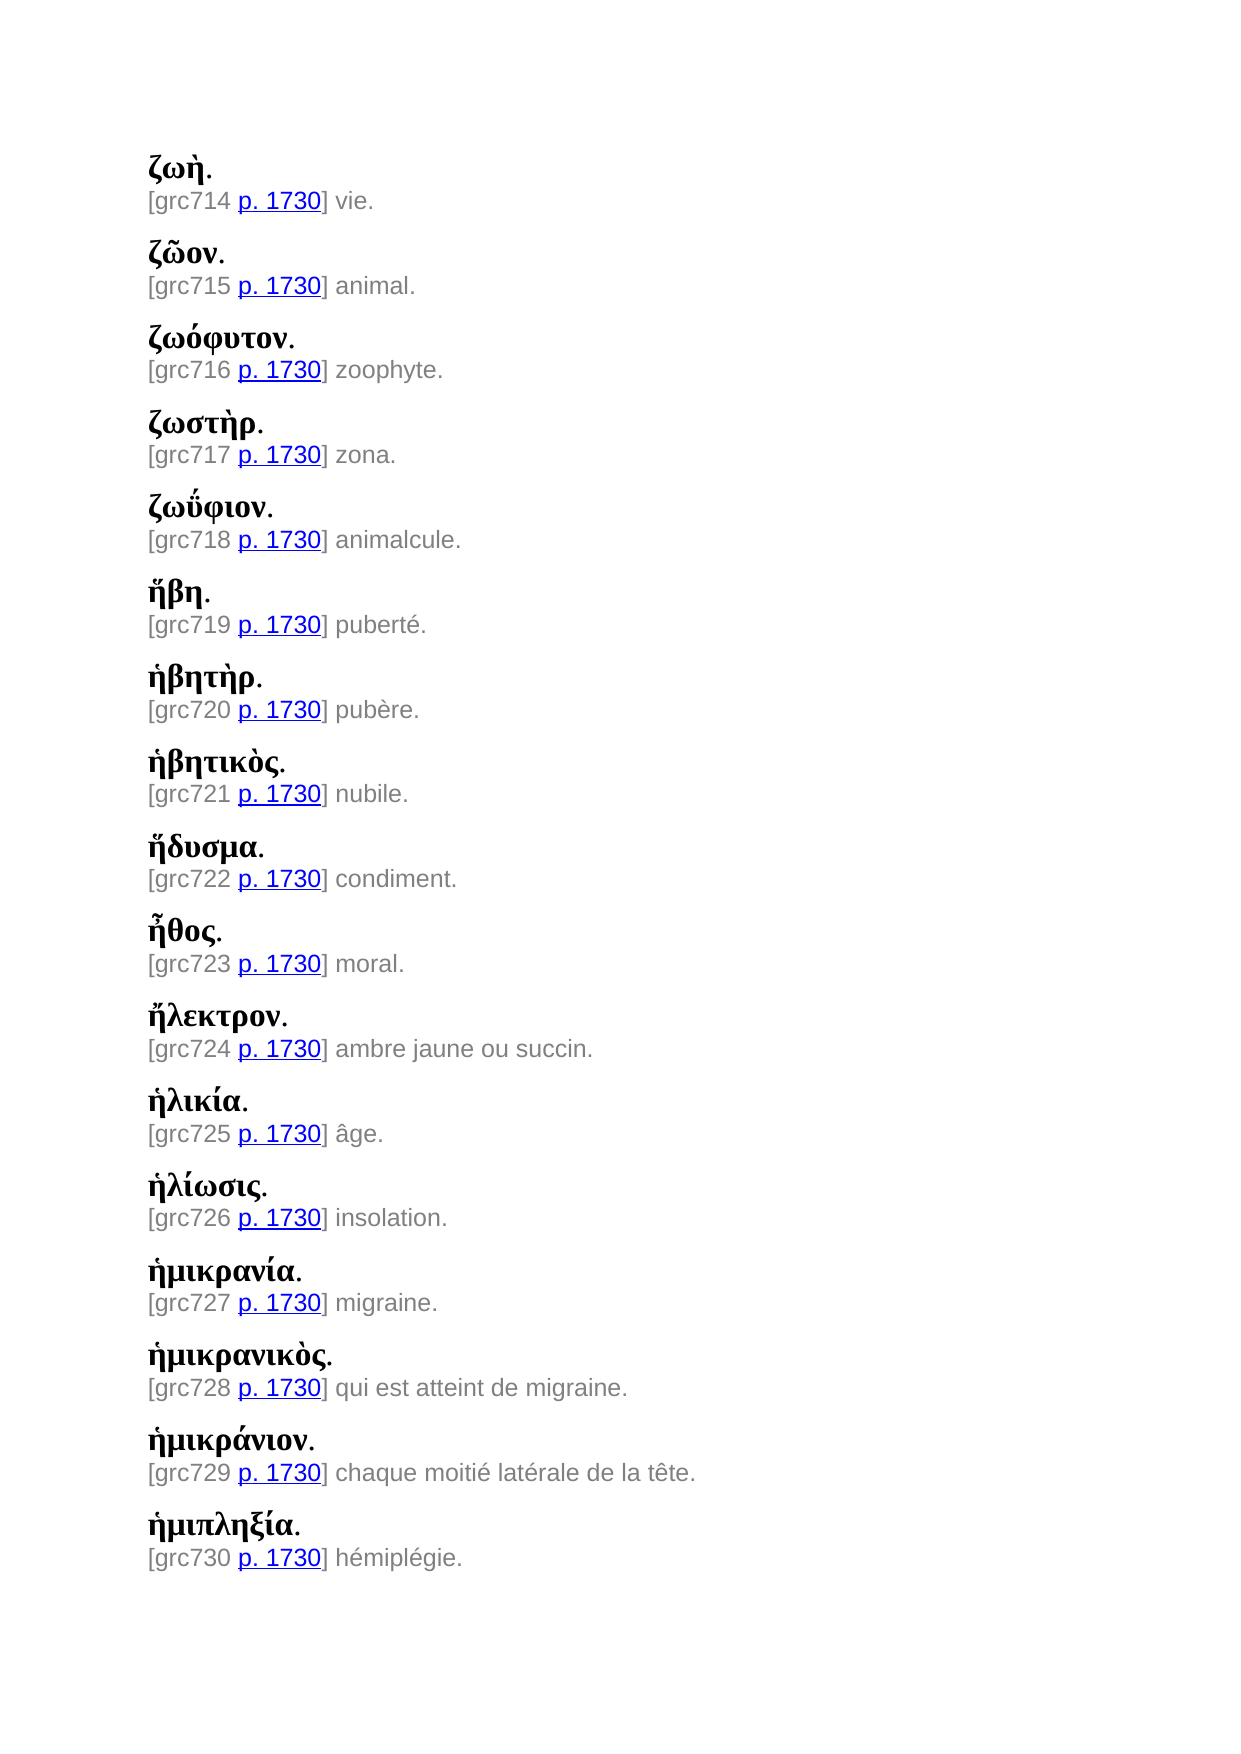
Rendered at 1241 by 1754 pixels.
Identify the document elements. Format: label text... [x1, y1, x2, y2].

text ζῶον. [148, 232, 1093, 271]
text ζωΰφιον. [148, 487, 1093, 525]
text ζωὴ. [148, 148, 1093, 186]
text [grc730 p. 1730] hémiplégie. [148, 1543, 1093, 1571]
text [grc723 p. 1730] moral. [148, 949, 1093, 978]
text [grc715 p. 1730] animal. [148, 271, 1093, 299]
text [grc716 p. 1730] zoophyte. [148, 356, 1093, 384]
text ἥβη. [148, 572, 1093, 610]
text [grc725 p. 1730] âge. [148, 1119, 1093, 1147]
text [grc722 p. 1730] condiment. [148, 864, 1093, 893]
text ἡμικράνιον. [148, 1419, 1093, 1458]
text ἡλίωσις. [148, 1165, 1093, 1203]
text ἤλεκτρον. [148, 996, 1093, 1034]
text [grc721 p. 1730] nubile. [148, 779, 1093, 808]
text ἦθος. [148, 911, 1093, 949]
text ἡβητικὸς. [148, 741, 1093, 779]
text [grc729 p. 1730] chaque moitié latérale de la tête. [148, 1458, 1093, 1487]
text ζωόφυτον. [148, 317, 1093, 356]
text ἡμικρανικὸς. [148, 1335, 1093, 1373]
text ἡβητὴρ. [148, 656, 1093, 695]
text [grc718 p. 1730] animalcule. [148, 525, 1093, 554]
text [grc728 p. 1730] qui est atteint de migraine. [148, 1373, 1093, 1402]
text ἥδυσμα. [148, 826, 1093, 864]
text ἡμικρανία. [148, 1250, 1093, 1288]
text [grc717 p. 1730] zona. [148, 440, 1093, 469]
text [grc724 p. 1730] ambre jaune ou succin. [148, 1034, 1093, 1063]
text ἡμιπληξία. [148, 1504, 1093, 1543]
text [grc726 p. 1730] insolation. [148, 1203, 1093, 1232]
text [grc719 p. 1730] puberté. [148, 610, 1093, 639]
text ζωστὴρ. [148, 402, 1093, 440]
text [grc720 p. 1730] pubère. [148, 695, 1093, 723]
text [grc714 p. 1730] vie. [148, 186, 1093, 215]
text ἡλικία. [148, 1080, 1093, 1119]
text [grc727 p. 1730] migraine. [148, 1288, 1093, 1317]
